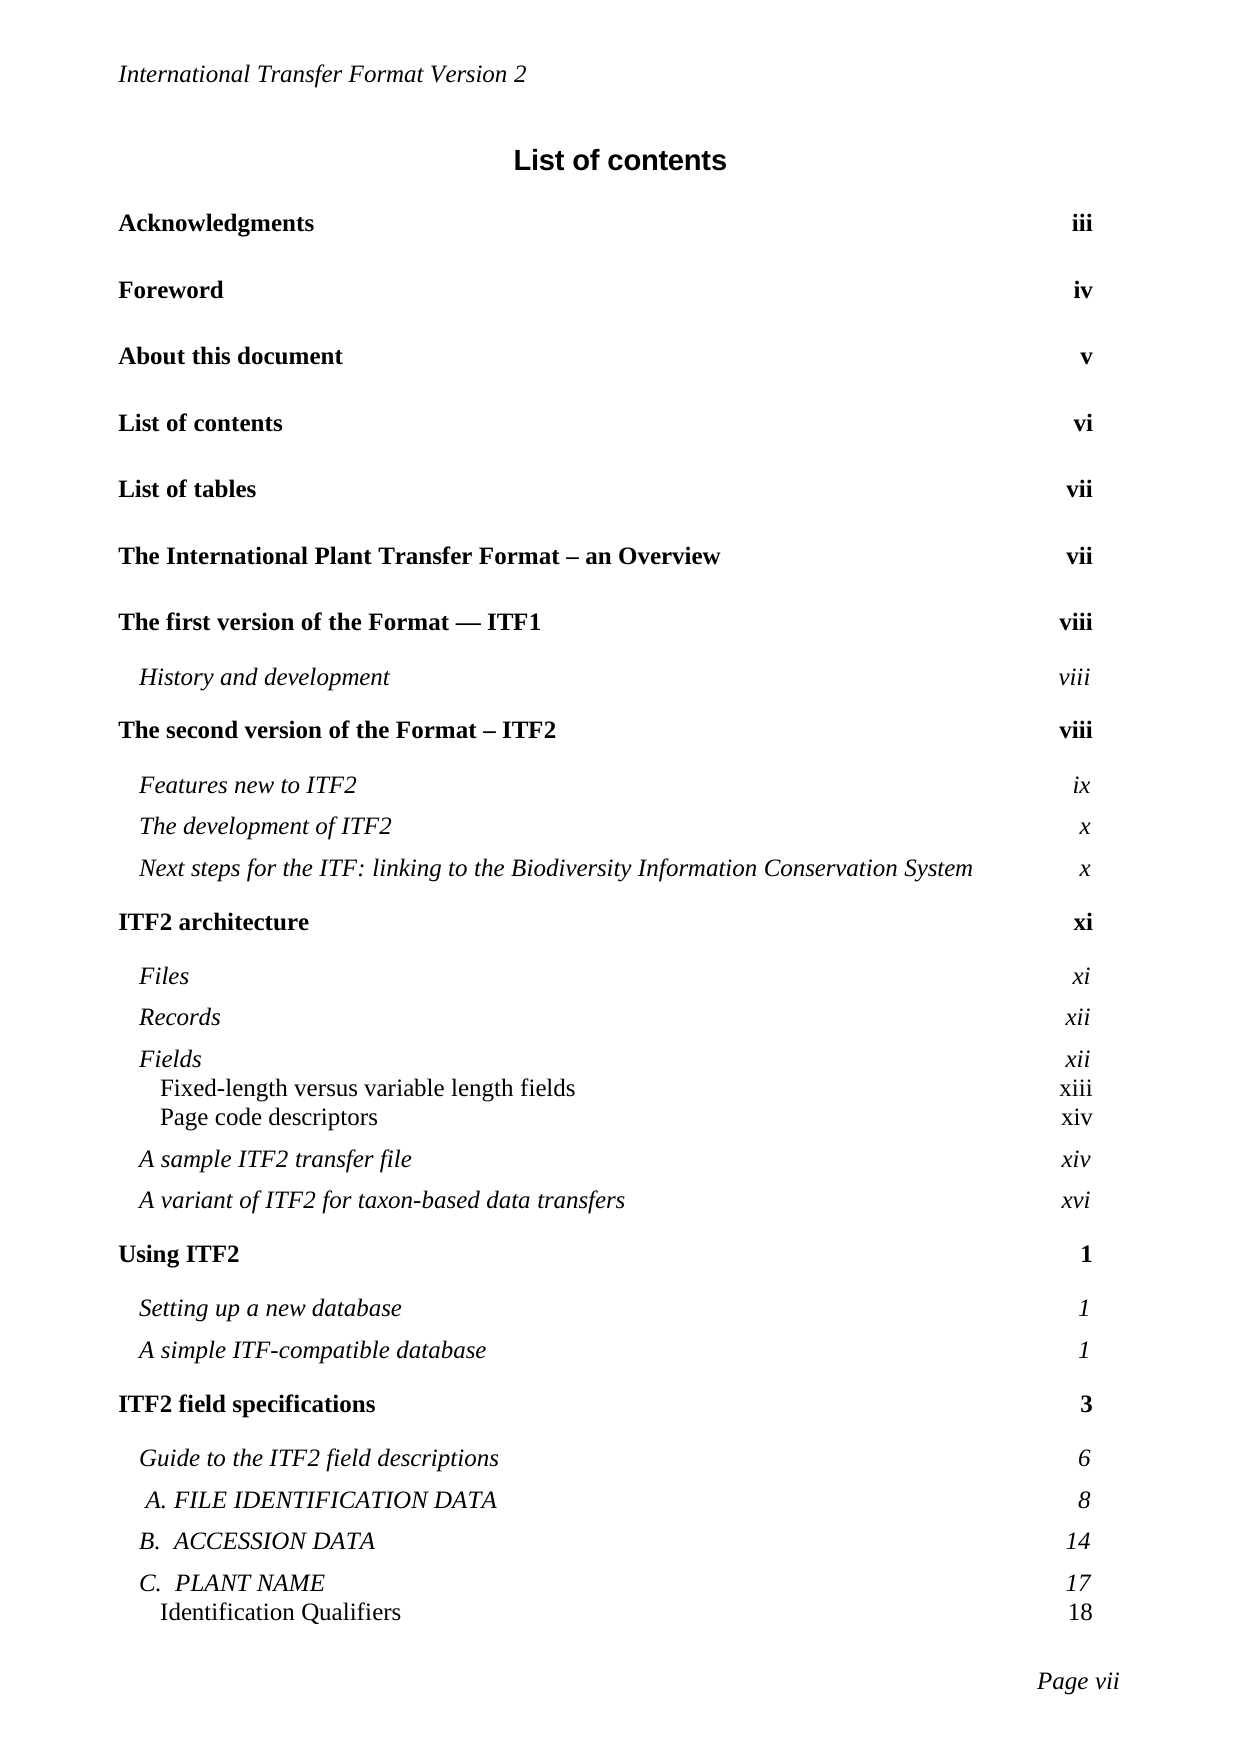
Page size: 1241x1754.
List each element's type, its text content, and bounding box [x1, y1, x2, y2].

text Next steps for the ITF: linking to the Biodiversity Information Conservation System x [139, 853, 1122, 882]
text A sample ITF2 transfer file xiv [139, 1143, 1122, 1173]
text A variant of ITF2 for taxon-based data transfers xvi [139, 1185, 1122, 1214]
text History and development viii [139, 661, 1122, 690]
text C. PLANT NAME 17 [139, 1568, 1122, 1597]
text Setting up a new database 1 [139, 1293, 1122, 1322]
text List of contents vi [118, 408, 1122, 437]
text The International Plant Transfer Format – an Overview vii [118, 541, 1122, 570]
text Identification Qualifiers 18 [160, 1597, 1122, 1626]
text List of tables vii [118, 474, 1122, 503]
text ITF2 field specifications 3 [118, 1389, 1122, 1418]
text Foreword iv [118, 274, 1122, 303]
text The second version of the Format – ITF2 viii [118, 715, 1122, 744]
text ITF2 architecture xi [118, 907, 1122, 936]
text The first version of the Format — ITF1 viii [118, 607, 1122, 636]
subtitle List of contents [118, 143, 1122, 177]
text Page code descriptors xiv [160, 1102, 1122, 1131]
text A simple ITF-compatible database 1 [139, 1335, 1122, 1364]
text Guide to the ITF2 field descriptions 6 [139, 1443, 1122, 1472]
text Files xi [139, 961, 1122, 990]
text Fixed-length versus variable length fields xiii [160, 1073, 1122, 1102]
text A. FILE IDENTIFICATION DATA 8 [139, 1484, 1122, 1513]
text Using ITF2 1 [118, 1239, 1122, 1268]
text B. ACCESSION DATA 14 [139, 1526, 1122, 1555]
text About this document v [118, 341, 1122, 370]
text Fields xii [139, 1044, 1122, 1073]
text Features new to ITF2 ix [139, 769, 1122, 798]
text Records xii [139, 1002, 1122, 1031]
text Acknowledgments iii [118, 208, 1122, 237]
text The development of ITF2 x [139, 811, 1122, 840]
